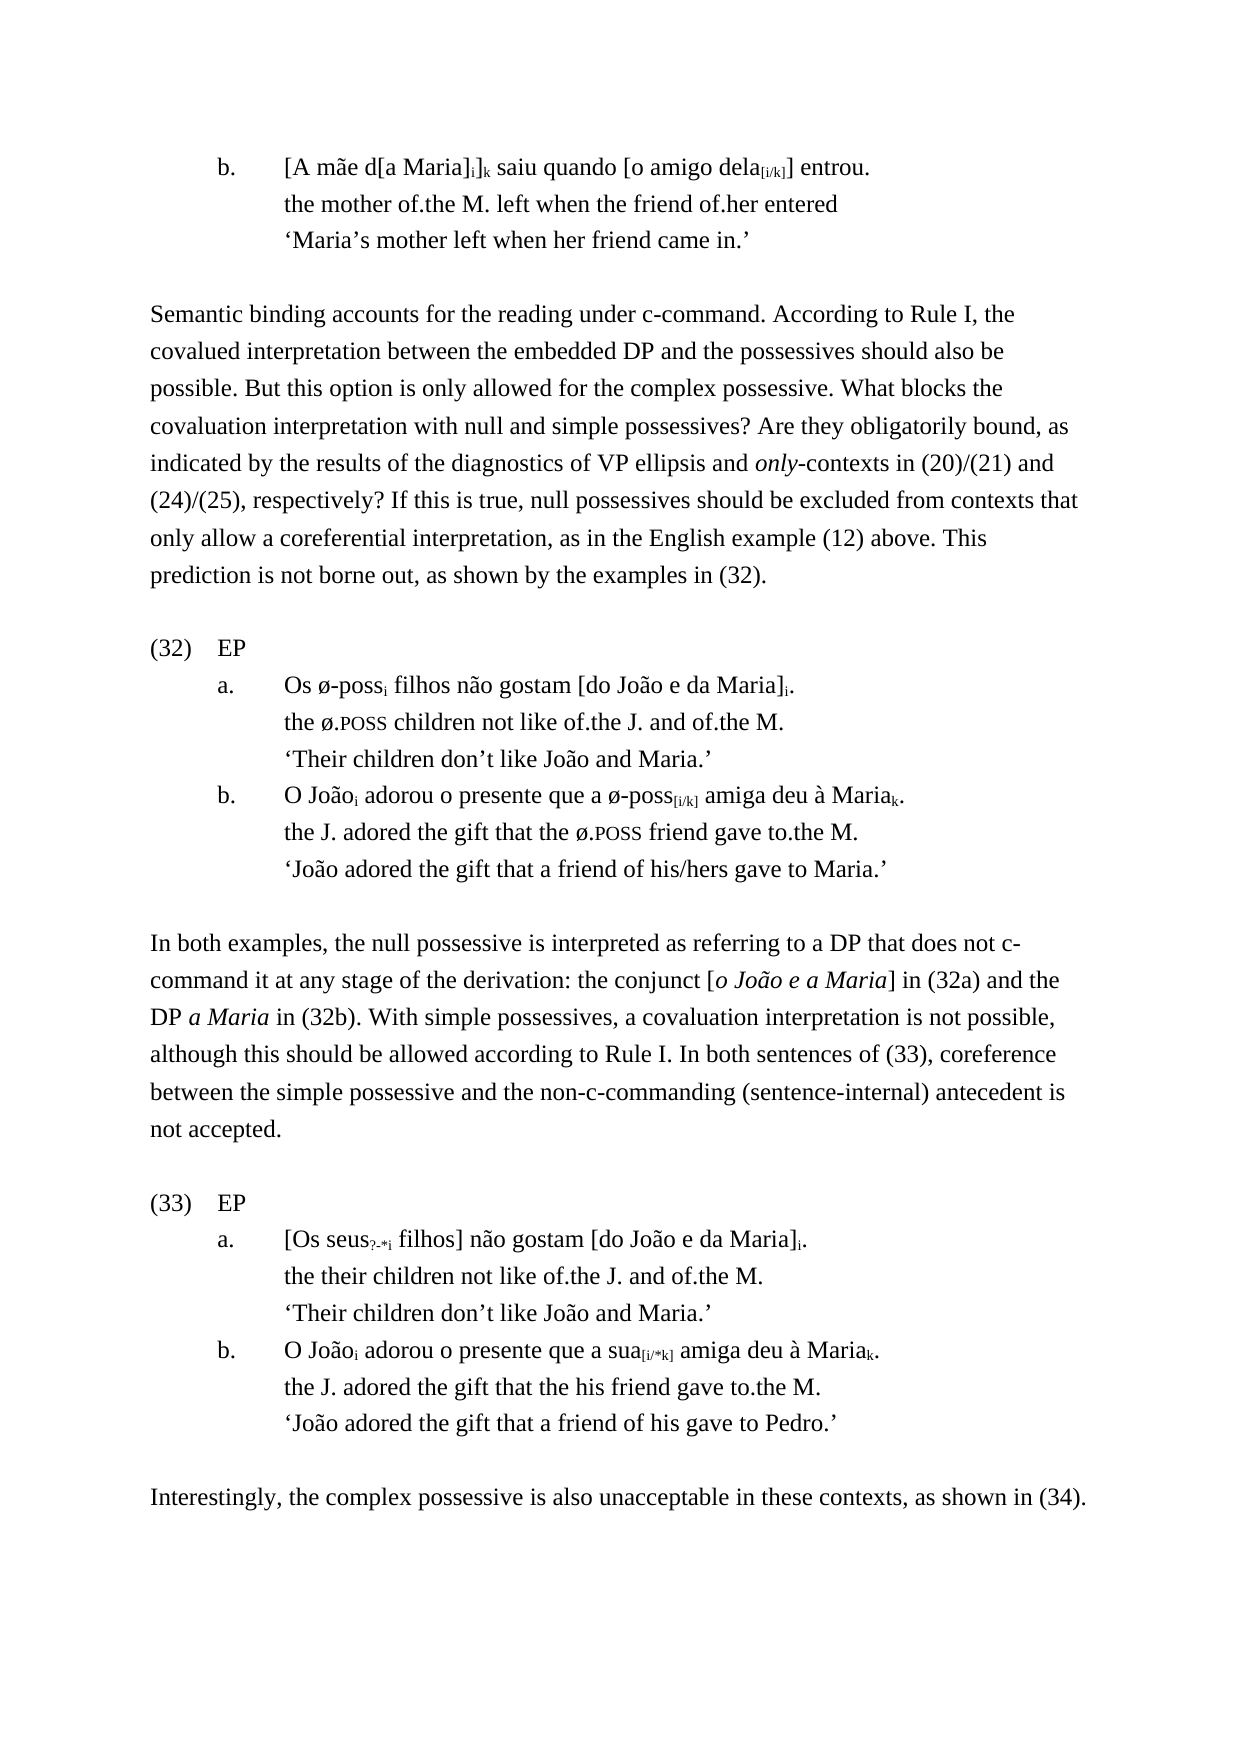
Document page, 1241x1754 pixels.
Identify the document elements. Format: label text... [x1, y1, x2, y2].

text Semantic binding accounts for the reading under c-command. According to Rule I, the covalued interpretation between the embedded DP and the possessives should also be possible. But this option is only allowed for the complex possessive. What blocks the covaluation interpretation with null and simple possessives? Are they obligatorily bound, as indicated by the results of the diagnostics of VP ellipsis and only-contexts in (20)/(21) and (24)/(25), respectively? If this is true, null possessives should be excluded from contexts that only allow a coreferential interpretation, as in the English example (12) above. This prediction is not borne out, as shown by the examples in (32). [150, 297, 1090, 591]
text b. [A mãe d[a Maria]i]k saiu quando [o amigo dela[i/k]] entrou. [150, 150, 1090, 182]
text (33) EP [150, 1186, 1090, 1218]
text the their children not like of.the J. and of.the M. [217, 1259, 1090, 1292]
text the ø.poss children not like of.the J. and of.the M. [217, 705, 1090, 738]
text ‘João adored the gift that a friend of his gave to Pedro.’ [217, 1406, 1090, 1439]
text ‘Their children don’t like João and Maria.’ [217, 742, 1090, 774]
text b. O Joãoi adorou o presente que a sua[i/*k] amiga deu à Mariak. [150, 1333, 1090, 1365]
text a. [Os seus?-*i filhos] não gostam [do João e da Maria]i. [150, 1223, 1090, 1255]
text the J. adored the gift that the his friend gave to.the M. [217, 1370, 1090, 1402]
text the J. adored the gift that the ø.poss friend gave to.the M. [217, 816, 1090, 848]
text ‘João adored the gift that a friend of his/hers gave to Maria.’ [217, 852, 1090, 885]
text a. Os ø-possi filhos não gostam [do João e da Maria]i. [150, 668, 1090, 701]
text (32) EP [150, 632, 1090, 664]
text Interestingly, the complex possessive is also unacceptable in these contexts, as shown in (34). [150, 1480, 1090, 1512]
text ‘Their children don’t like João and Maria.’ [217, 1296, 1090, 1329]
text the mother of.the M. left when the friend of.her entered [217, 187, 1090, 219]
text b. O Joãoi adorou o presente que a ø-poss[i/k] amiga deu à Mariak. [150, 779, 1090, 811]
text In both examples, the null possessive is interpreted as referring to a DP that does not c-command it at any stage of the derivation: the conjunct [o João e a Maria] in (32a) and the DP a Maria in (32b). With simple possessives, a covaluation interpretation is not possible, although this should be allowed according to Rule I. In both sentences of (33), coreference between the simple possessive and the non-c-commanding (sentence-internal) antecedent is not accepted. [150, 926, 1090, 1145]
text ‘Maria’s mother left when her friend came in.’ [217, 223, 1090, 256]
